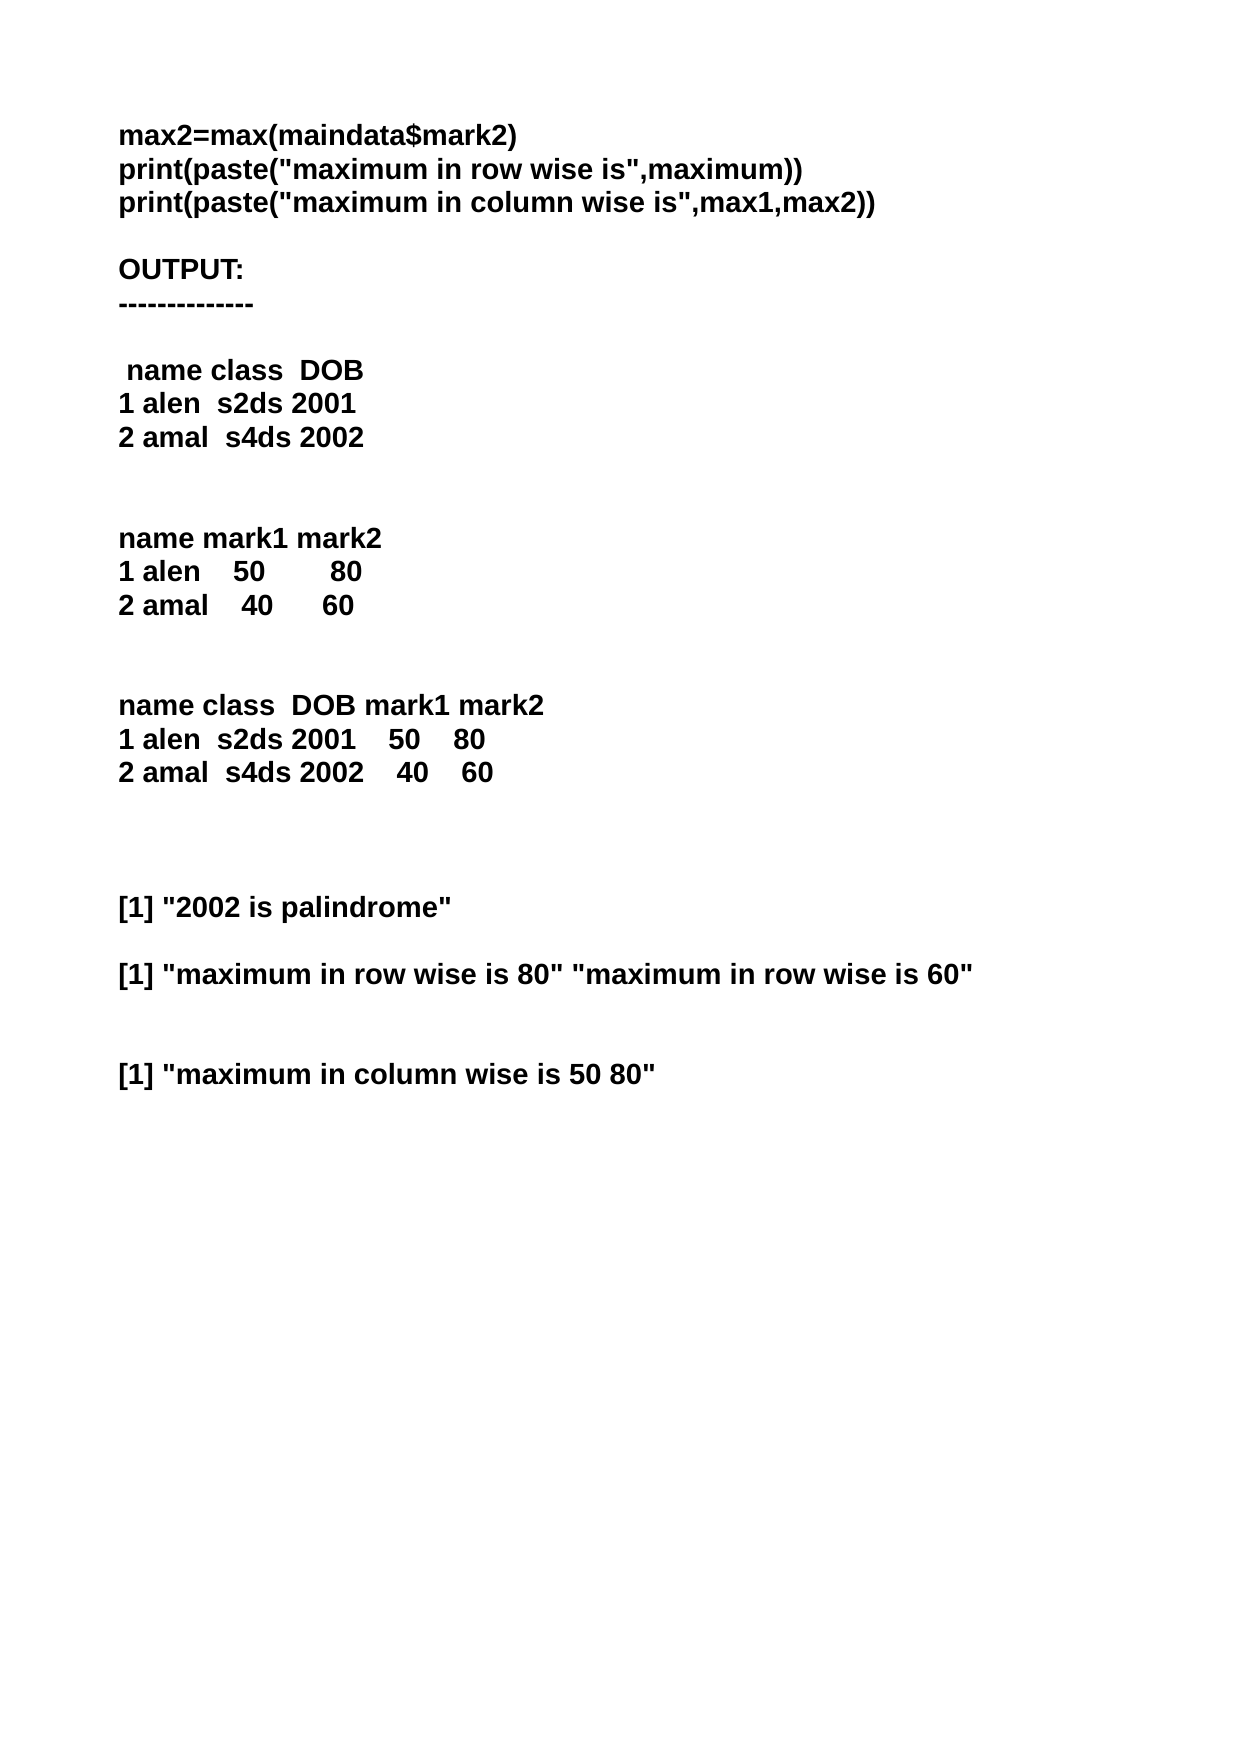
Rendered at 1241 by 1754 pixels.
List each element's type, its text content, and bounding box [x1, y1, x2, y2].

text 2 amal 40 60 [118, 588, 1122, 621]
text name class DOB [118, 353, 1122, 386]
text 2 amal s4ds 2002 40 60 [118, 755, 1122, 789]
text 1 alen s2ds 2001 50 80 [118, 722, 1122, 755]
text [1] "maximum in column wise is 50 80" [118, 1057, 1122, 1091]
text print(paste("maximum in column wise is",max1,max2)) [118, 185, 1122, 219]
text 1 alen 50 80 [118, 554, 1122, 588]
text print(paste("maximum in row wise is",maximum)) [118, 152, 1122, 185]
text name class DOB mark1 mark2 [118, 688, 1122, 722]
text OUTPUT: [118, 252, 1122, 286]
text 1 alen s2ds 2001 [118, 386, 1122, 420]
text [1] "maximum in row wise is 80" "maximum in row wise is 60" [118, 957, 1122, 990]
text 2 amal s4ds 2002 [118, 420, 1122, 453]
text [1] "2002 is palindrome" [118, 889, 1122, 923]
text max2=max(maindata$mark2) [118, 118, 1122, 152]
text name mark1 mark2 [118, 521, 1122, 554]
text -------------- [118, 286, 1122, 319]
